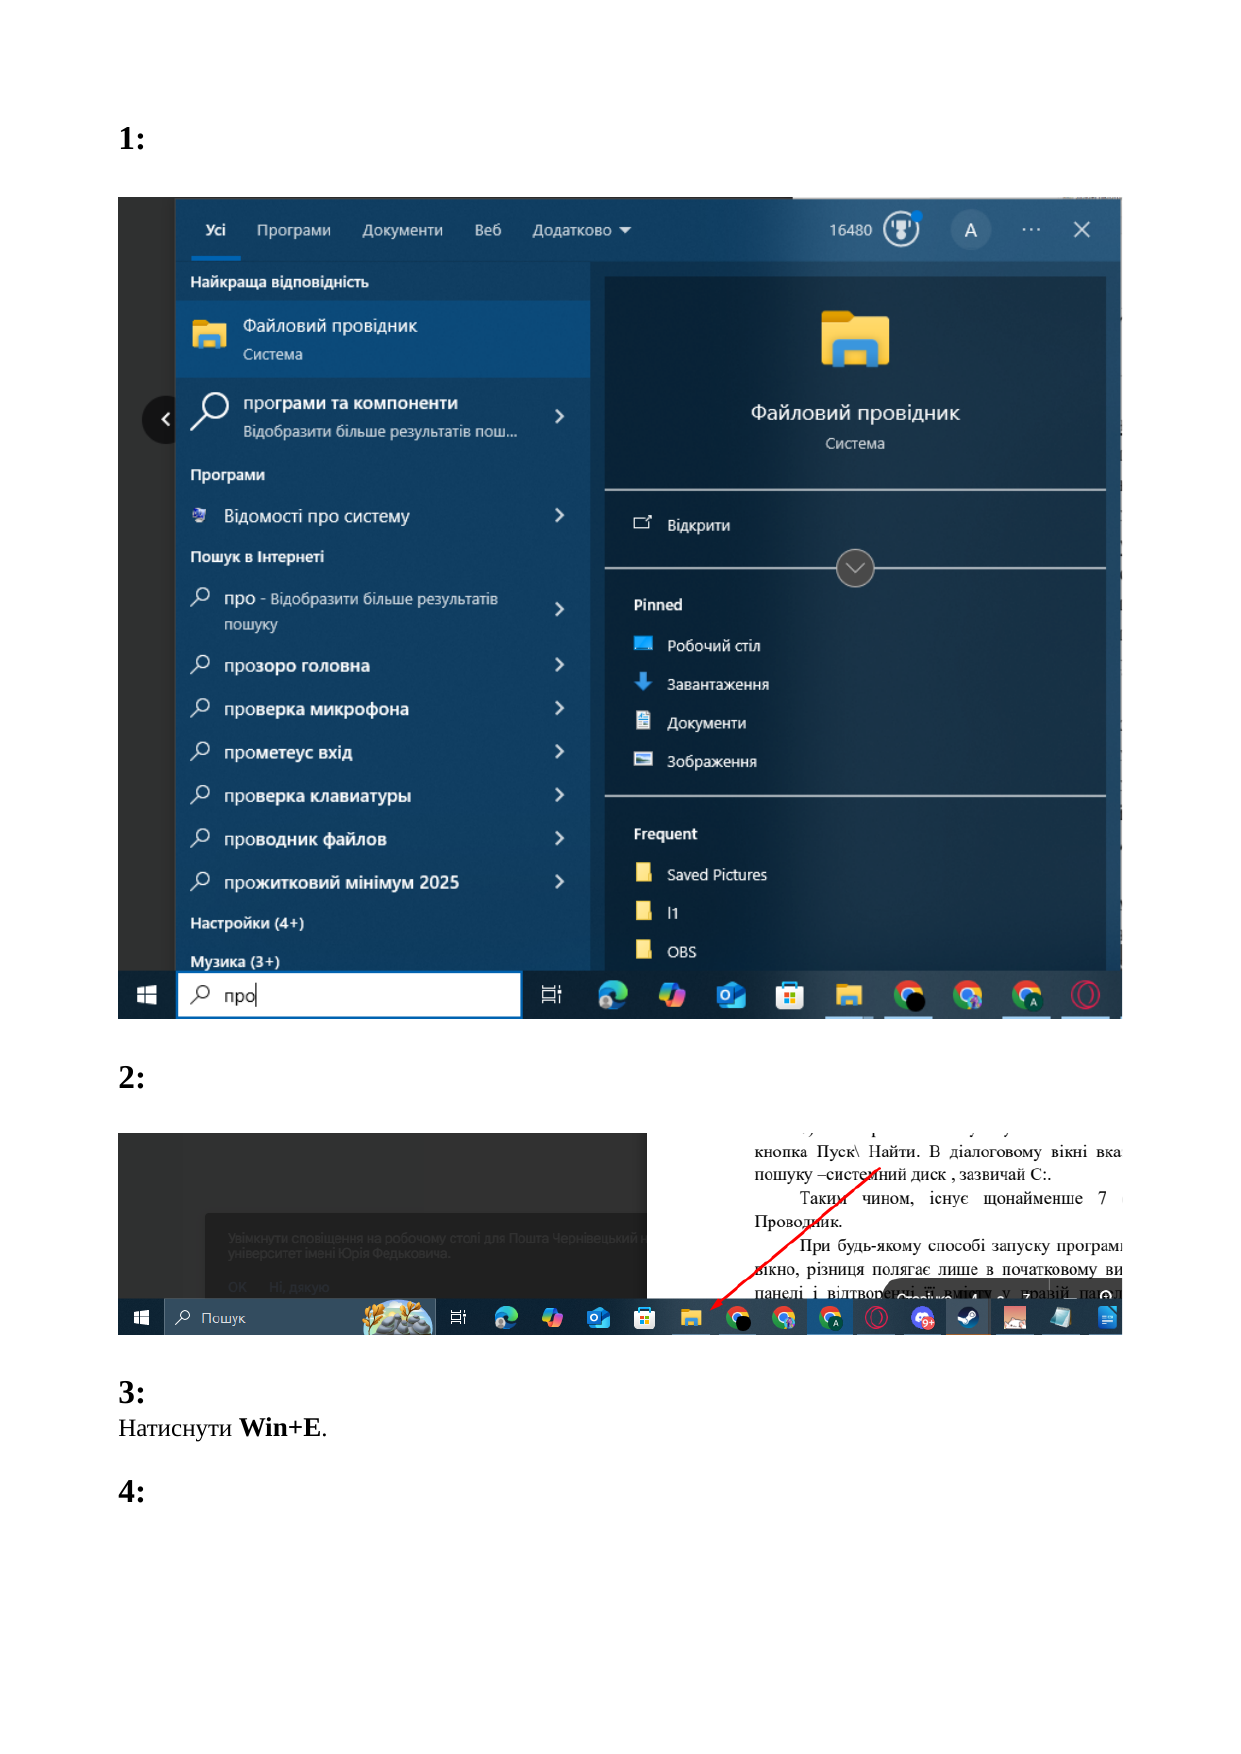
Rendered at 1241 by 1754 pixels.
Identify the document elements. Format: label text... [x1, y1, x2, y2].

text Натиснути Win+E. [118, 1411, 1122, 1442]
text 4: [118, 1471, 1122, 1509]
picture [118, 1133, 1123, 1335]
text 2: [118, 1057, 1122, 1095]
text 3: [118, 1373, 1122, 1411]
text 1: [118, 118, 1122, 156]
picture [118, 197, 1123, 1019]
